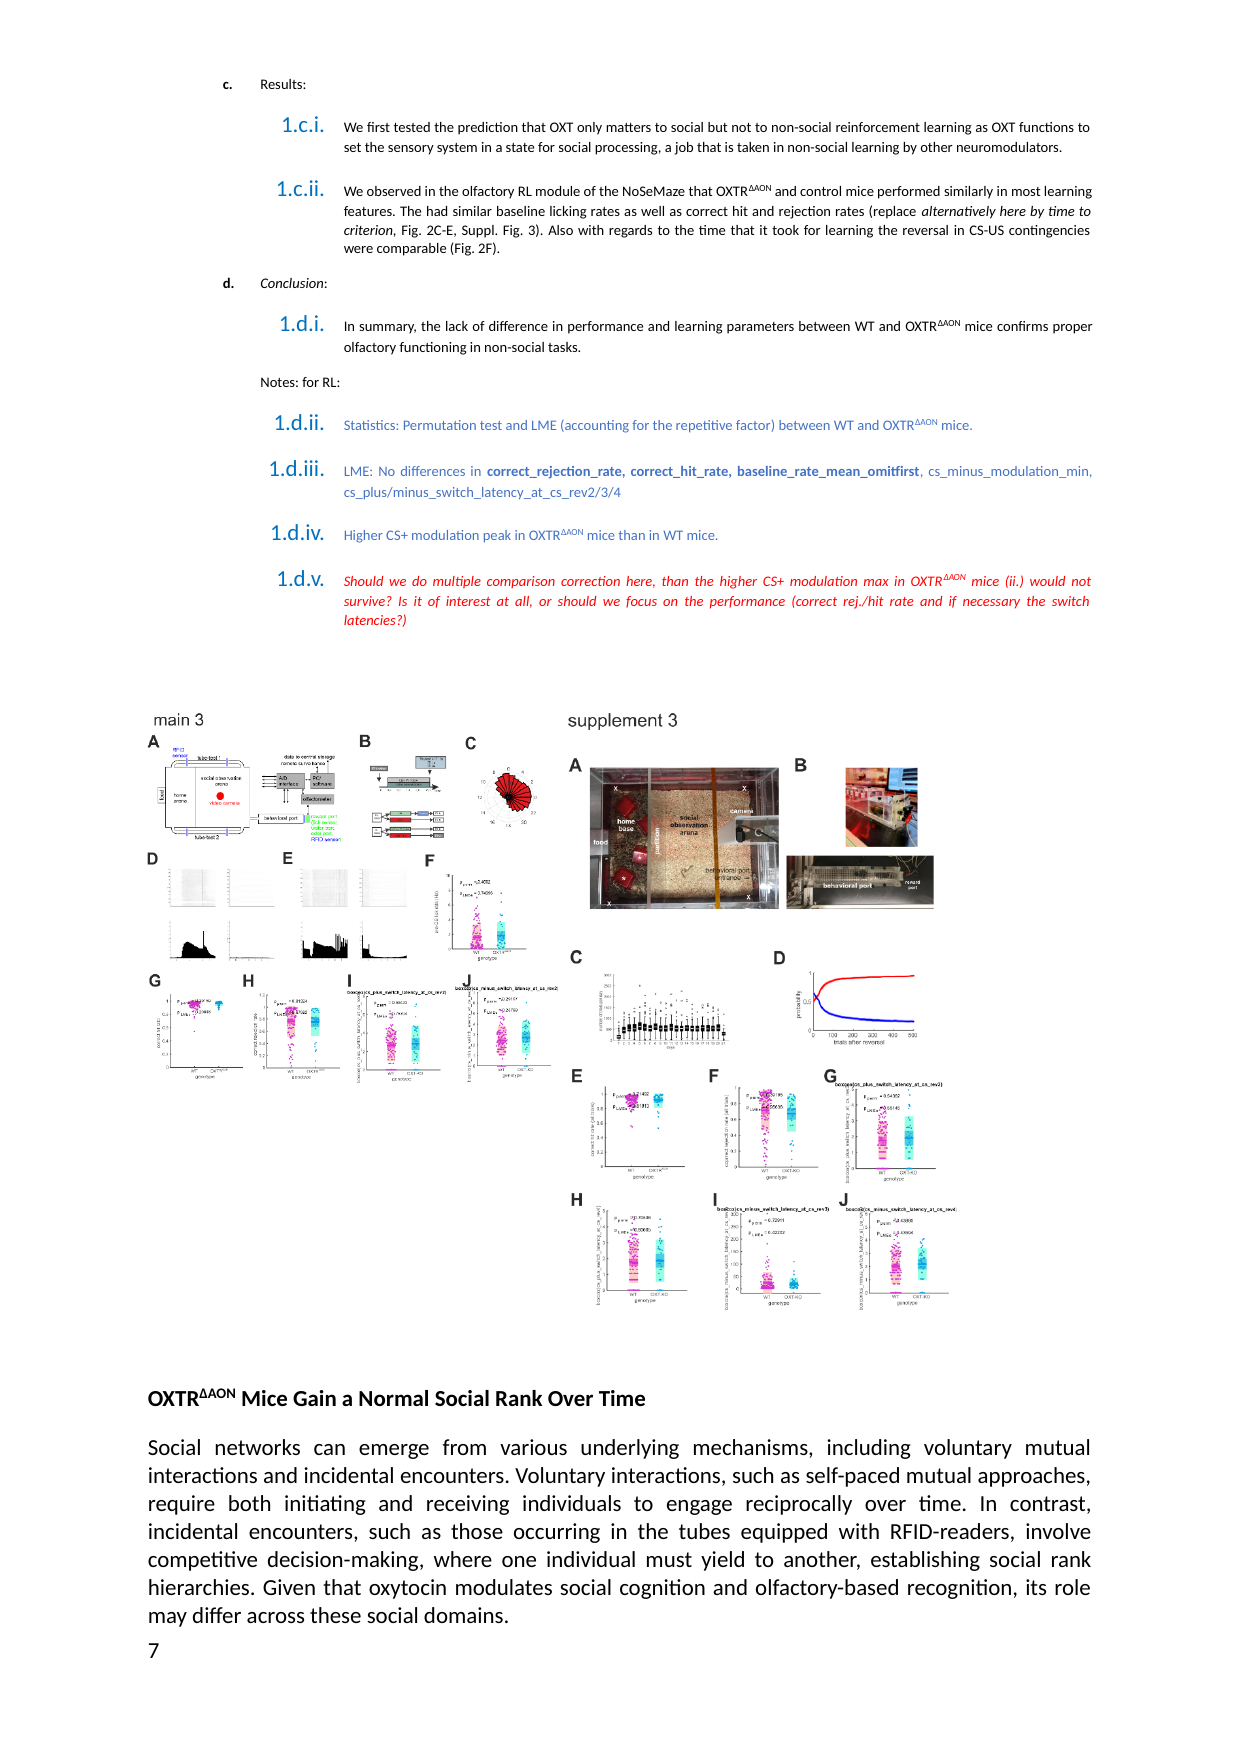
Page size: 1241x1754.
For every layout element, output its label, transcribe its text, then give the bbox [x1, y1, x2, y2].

list In summary, the lack of difference in performance and learning parameters between WT and OXTRΔAON mice confirms proper olfactory functioning in non-social tasks. [325, 309, 1093, 356]
list Should we do multiple comparison correction here, than the higher CS+ modulation max in OXTRΔAON mice (ii.) would not survive? Is it of interest at all, or should we focus on the performance (correct rej./hit rate and if necessary the switch latencies?) [325, 564, 1093, 628]
text Social networks can emerge from various underlying mechanisms, including voluntary mutual interactions and incidental encounters. Voluntary interactions, such as self-paced mutual approaches, require both initiating and receiving individuals to engage reciprocally over time. In contrast, incidental encounters, such as those occurring in the tubes equipped with RFID-readers, involve competitive decision-making, where one individual must yield to another, establishing social rank hierarchies. Given that oxytocin modulates social cognition and olfactory-based recognition, its role may differ across these social domains. [148, 1433, 1093, 1629]
list Conclusion: [223, 274, 1093, 292]
list We observed in the olfactory RL module of the NoSeMaze that OXTRΔAON and control mice performed similarly in most learning features. The had similar baseline licking rates as well as correct hit and rejection rates (replace alternatively here by time to criterion, Fig. 2C-E, Suppl. Fig. 3). Also with regards to the time that it took for learning the reversal in CS-US contingencies were comparable (Fig. 2F). [325, 174, 1093, 257]
list Statistics: Permutation test and LME (accounting for the repetitive factor) between WT and OXTRΔAON mice. [325, 408, 1093, 436]
subtitle OXTRΔAON Mice Gain a Normal Social Rank Over Time [148, 1384, 1093, 1412]
list LME: No differences in correct_rejection_rate, correct_hit_rate, baseline_rate_mean_omitfirst, cs_minus_modulation_min, cs_plus/minus_switch_latency_at_cs_rev2/3/4 [325, 454, 1093, 501]
list Higher CS+ modulation peak in OXTRΔAON mice than in WT mice. [325, 518, 1093, 546]
list Results: [223, 75, 1093, 93]
list Notes: for RL: [260, 373, 1093, 391]
list We first tested the prediction that OXT only matters to social but not to non-social reinforcement learning as OXT functions to set the sensory system in a state for social processing, a job that is taken in non-social learning by other neuromodulators. [325, 110, 1093, 157]
